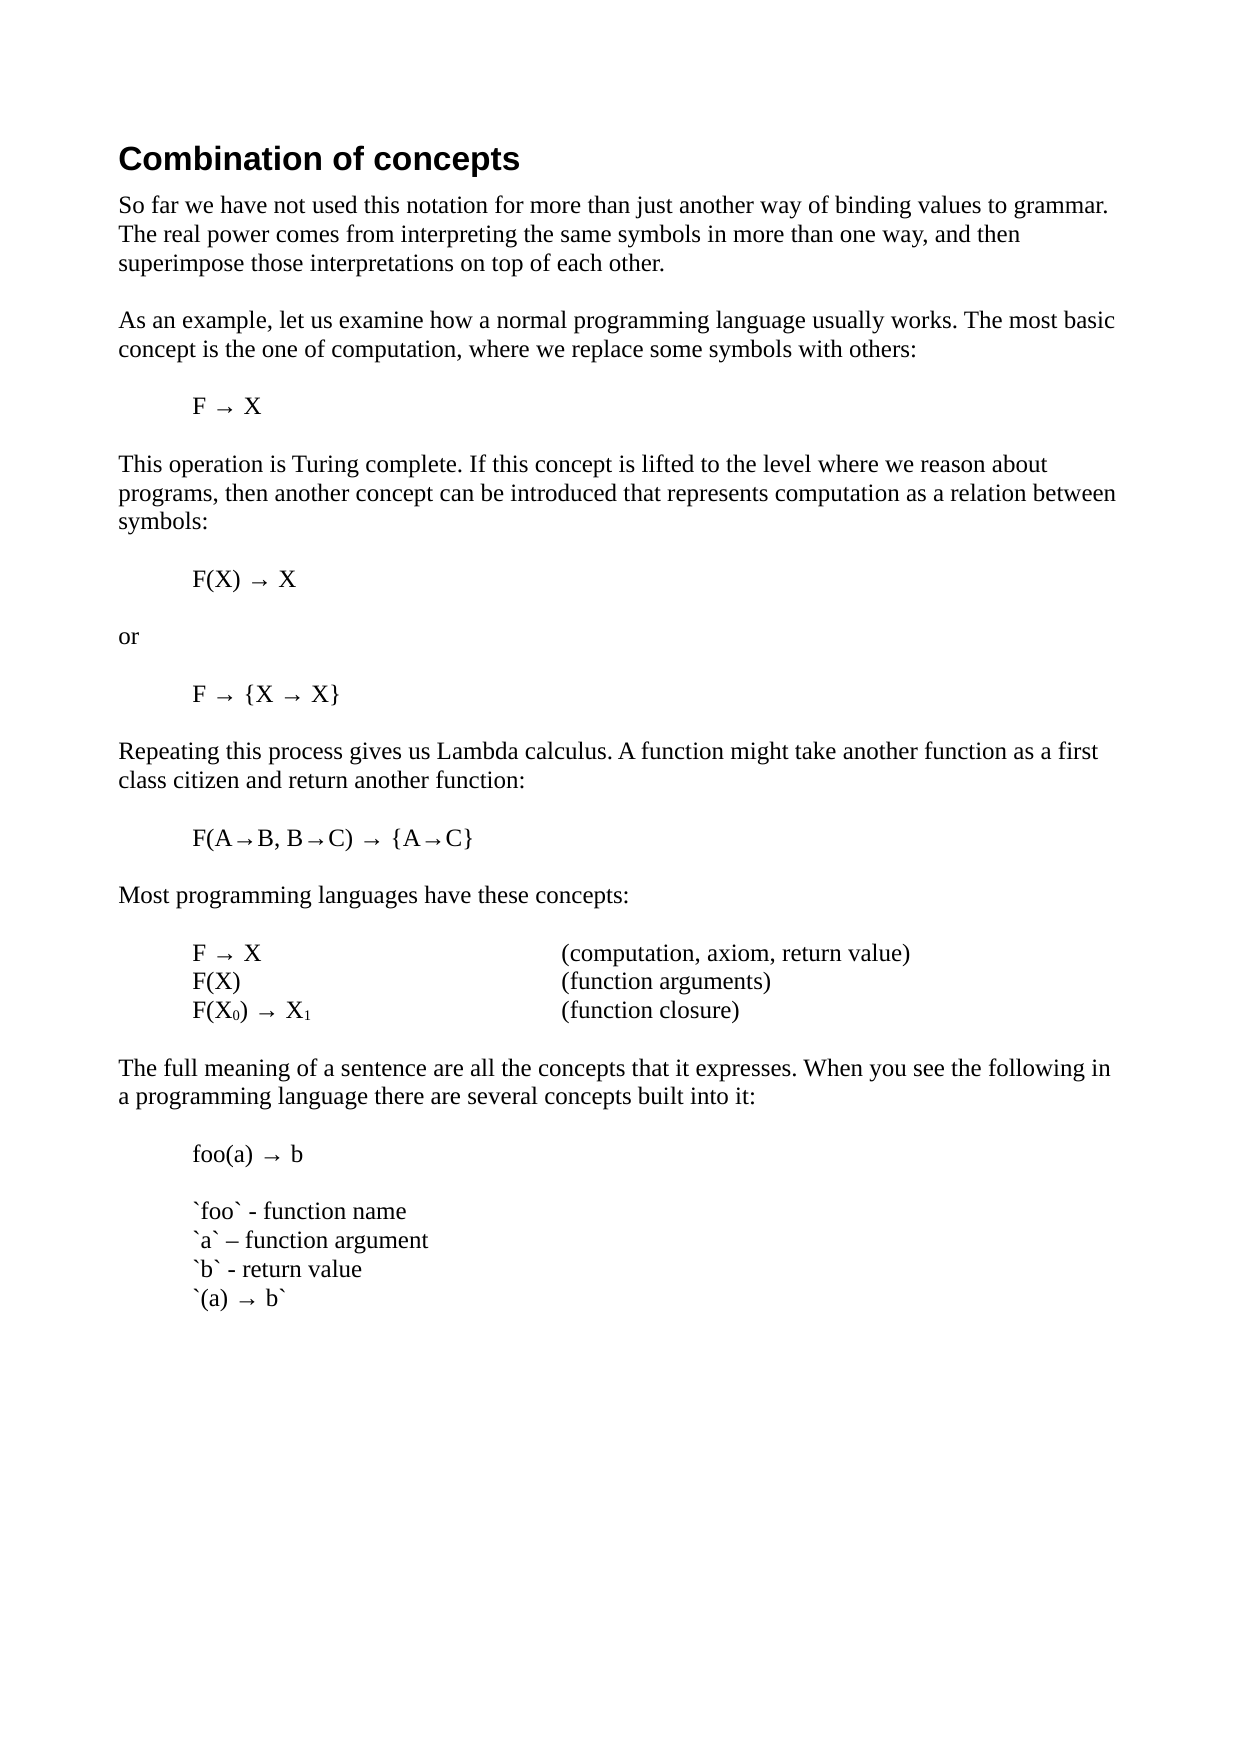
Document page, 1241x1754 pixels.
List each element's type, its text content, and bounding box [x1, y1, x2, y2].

text `(a) → b` [118, 1283, 1122, 1311]
text The full meaning of a sentence are all the concepts that it expresses. When you see the following in a programming language there are several concepts built into it: [118, 1053, 1122, 1110]
text `foo` - function name [118, 1196, 1122, 1225]
text F(X0) → X1 (function closure) [118, 995, 1122, 1024]
text F(A→B, B→C) → {A→C} [118, 823, 1122, 851]
text F → X [118, 391, 1122, 420]
text So far we have not used this notation for more than just another way of binding values to grammar. The real power comes from interpreting the same symbols in more than one way, and then superimpose those interpretations on top of each other. [118, 190, 1122, 276]
text F(X) → X [118, 564, 1122, 593]
text This operation is Turing complete. If this concept is lifted to the level where we reason about programs, then another concept can be introduced that represents computation as a relation between symbols: [118, 449, 1122, 535]
text F → X (computation, axiom, return value) [118, 938, 1122, 966]
text F(X) (function arguments) [118, 966, 1122, 995]
text Most programming languages have these concepts: [118, 880, 1122, 909]
text Repeating this process gives us Lambda calculus. A function might take another function as a first class citizen and return another function: [118, 736, 1122, 794]
text `b` - return value [118, 1254, 1122, 1283]
text F → {X → X} [118, 679, 1122, 708]
text foo(a) → b [118, 1139, 1122, 1168]
text As an example, let us examine how a normal programming language usually works. The most basic concept is the one of computation, where we replace some symbols with others: [118, 305, 1122, 363]
subtitle Combination of concepts [118, 139, 1122, 178]
text or [118, 621, 1122, 650]
text `a` – function argument [118, 1225, 1122, 1254]
